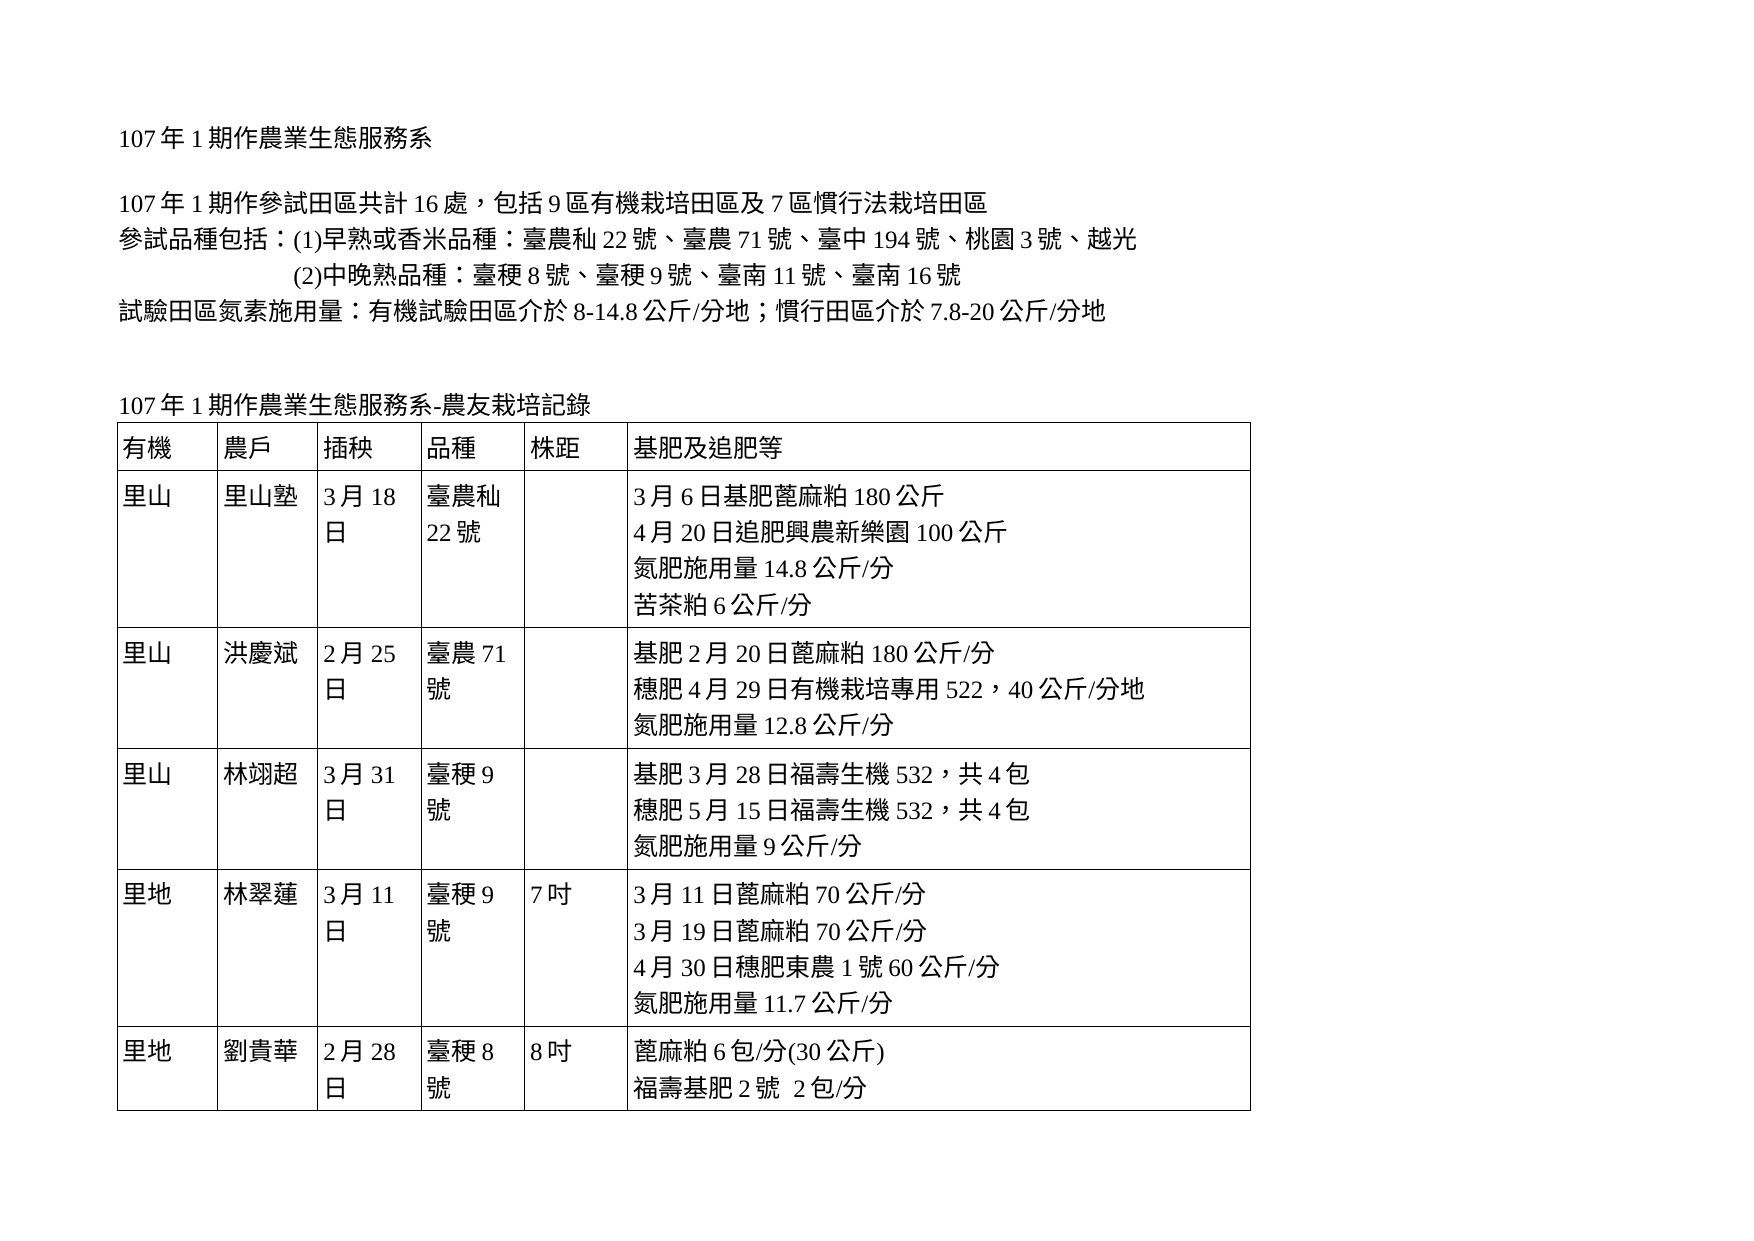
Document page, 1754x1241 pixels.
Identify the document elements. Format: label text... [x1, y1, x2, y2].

table_cell 林翊超 [218, 749, 317, 868]
table_cell 臺農71號 [422, 628, 524, 748]
table_cell 里地 [118, 1027, 217, 1110]
table_cell 3月11日蓖麻粕70公斤/分 3月19日蓖麻粕70公斤/分 4月30日穗肥東農1號60公斤/分 氮肥施用量11.7公斤/分 [628, 870, 1250, 1026]
table_cell 2月28日 [318, 1027, 421, 1110]
table_header 基肥及追肥等 [628, 423, 1250, 470]
table_header 品種 [422, 423, 524, 470]
table_cell [525, 749, 627, 868]
text 107年1期作農業生態服務系 [118, 118, 1636, 154]
table_cell 里山 [118, 749, 217, 868]
table_cell 林翠蓮 [218, 870, 317, 1026]
table_cell 7吋 [525, 870, 627, 1026]
table_cell 臺稉9號 [422, 749, 524, 868]
table_cell 里地 [118, 870, 217, 1026]
table_cell 臺農秈22號 [422, 471, 524, 627]
text 107年1期作參試田區共計16處，包括9區有機栽培田區及7區慣行法栽培田區 [118, 183, 1636, 219]
table_cell 劉貴華 [218, 1027, 317, 1110]
text (2)中晚熟品種：臺稉8號、臺稉9號、臺南11號、臺南16號 [118, 256, 1636, 292]
table_cell 3月18日 [318, 471, 421, 627]
table_cell 里山 [118, 471, 217, 627]
table_cell 洪慶斌 [218, 628, 317, 748]
table_cell 3月11日 [318, 870, 421, 1026]
table_header 農戶 [218, 423, 317, 470]
table_header 株距 [525, 423, 627, 470]
table_header 插秧 [318, 423, 421, 470]
table_cell 臺稉8號 [422, 1027, 524, 1110]
table_cell [525, 628, 627, 748]
table_cell 3月6日基肥蓖麻粕180公斤 4月20日追肥興農新樂園100公斤 氮肥施用量14.8公斤/分 苦茶粕6公斤/分 [628, 471, 1250, 627]
table_cell 3月31日 [318, 749, 421, 868]
table_cell 基肥2月20日蓖麻粕180公斤/分 穗肥4月29日有機栽培專用522，40公斤/分地 氮肥施用量12.8公斤/分 [628, 628, 1250, 748]
table_cell 里山塾 [218, 471, 317, 627]
table_cell 里山 [118, 628, 217, 748]
text 試驗田區氮素施用量：有機試驗田區介於8-14.8公斤/分地；慣行田區介於7.8-20公斤/分地 [118, 292, 1636, 328]
text 參試品種包括：(1)早熟或香米品種：臺農秈22號、臺農71號、臺中194號、桃園3號、越光 [118, 219, 1636, 256]
table_cell 2月25日 [318, 628, 421, 748]
table_cell 臺稉9號 [422, 870, 524, 1026]
table_header 有機 [118, 423, 217, 470]
table_cell [525, 471, 627, 627]
table_cell 基肥3月28日福壽生機532，共4包 穗肥5月15日福壽生機532，共4包 氮肥施用量9公斤/分 [628, 749, 1250, 868]
table_cell 蓖麻粕6包/分(30公斤) 福壽基肥2號 2包/分 [628, 1027, 1250, 1110]
table_cell 8吋 [525, 1027, 627, 1110]
text 107年1期作農業生態服務系-農友栽培記錄 [118, 386, 1636, 422]
